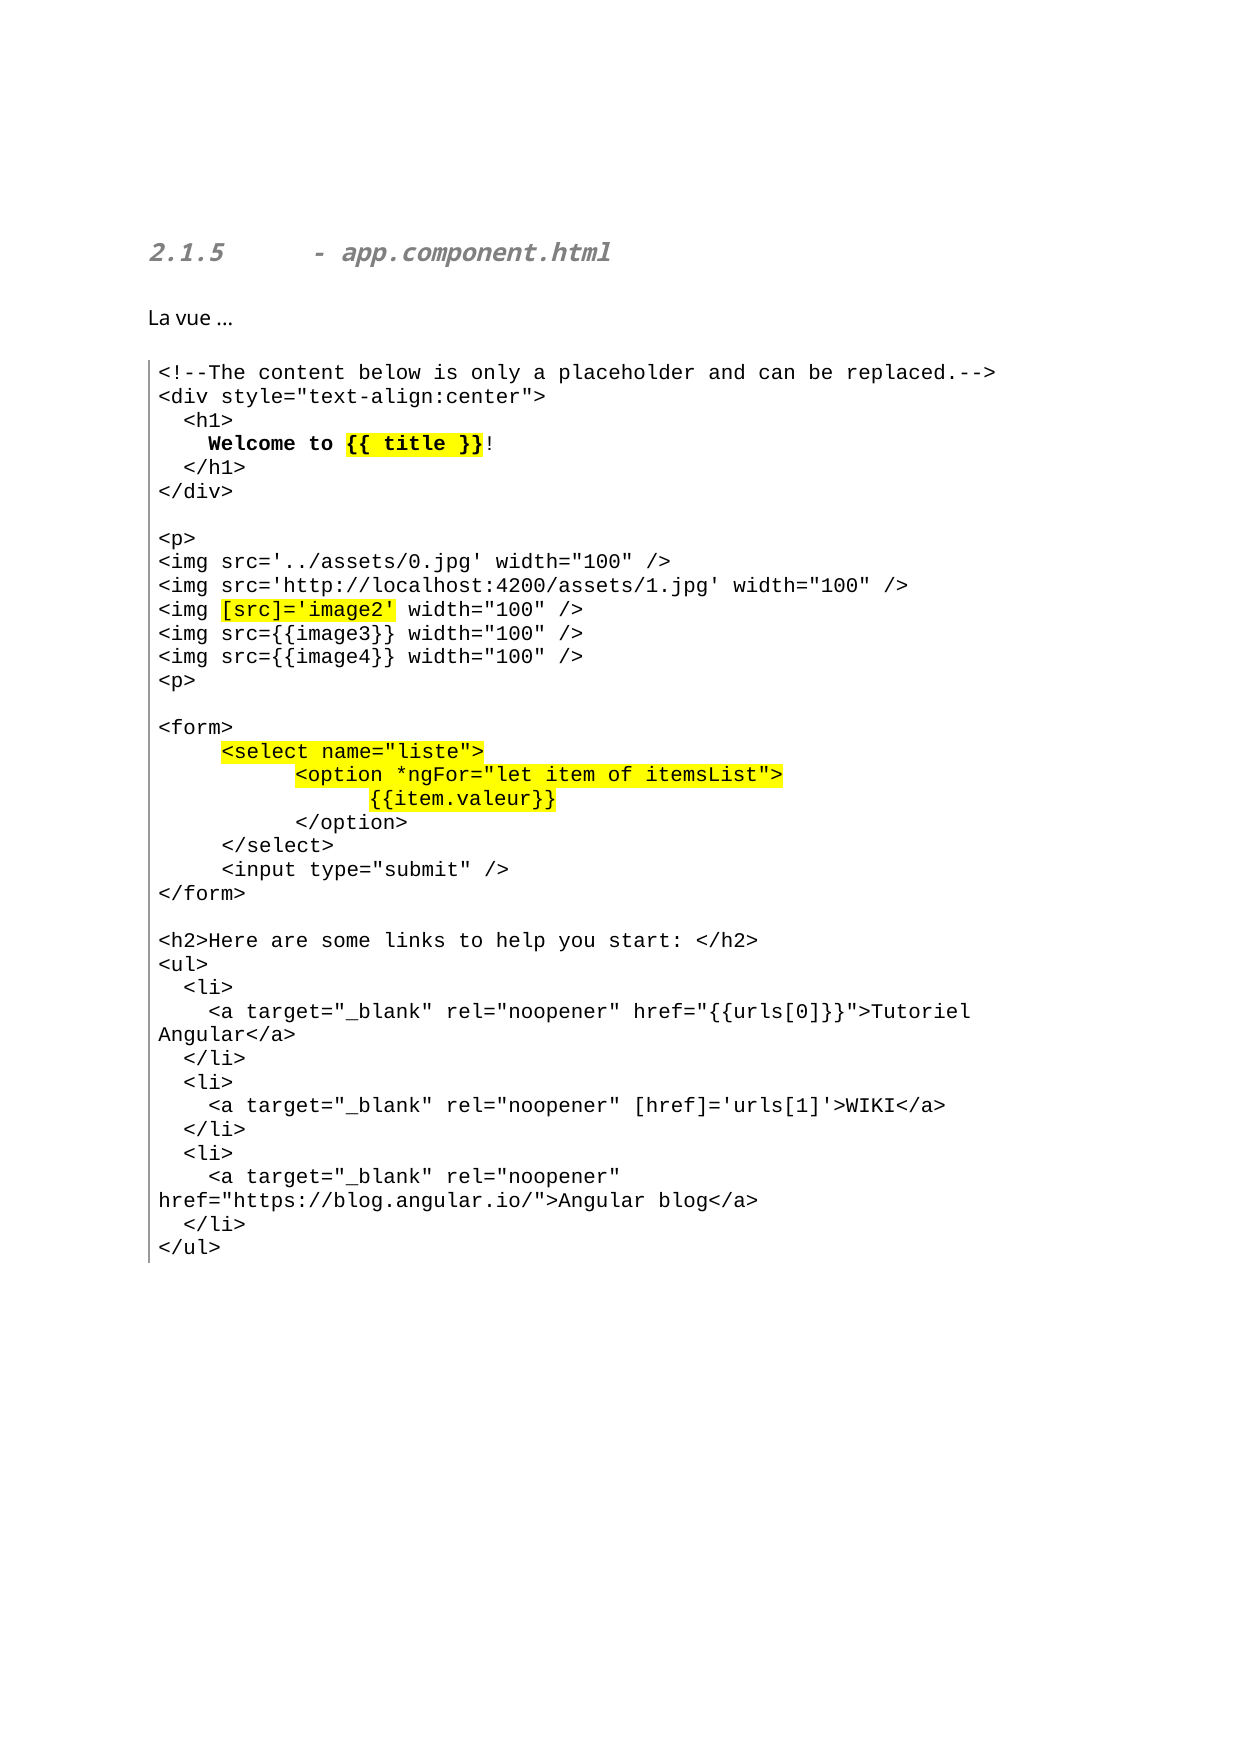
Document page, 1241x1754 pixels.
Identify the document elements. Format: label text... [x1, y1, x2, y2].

text La vue ... [148, 303, 1092, 332]
subtitle - app.component.html [148, 235, 1092, 269]
text <!--The content below is only a placeholder and can be replaced.--> <div style="text-align:center"> <h1> Welcome to {{ title }}! </h1> </div> <p> <img src='../assets/0.jpg' width="100" /> <img src='http://localhost:4200/assets/1.jpg' width="100" /> <img [src]='image2' width="100" /> <img src={{image3}} width="100" /> <img src={{image4}} width="100" /> <p> <form> <select name="liste"> <option *ngFor="let item of itemsList"> {{item.valeur}} </option> </select> <input type="submit" /> </form> <h2>Here are some links to help you start: </h2> <ul> <li> <a target="_blank" rel="noopener" href="{{urls[0]}}">Tutoriel Angular</a> </li> <li> <a target="_blank" rel="noopener" [href]='urls[1]'>WIKI</a> </li> <li> <a target="_blank" rel="noopener" href="https://blog.angular.io/">Angular blog</a> </li> </ul> [150, 360, 1092, 1263]
